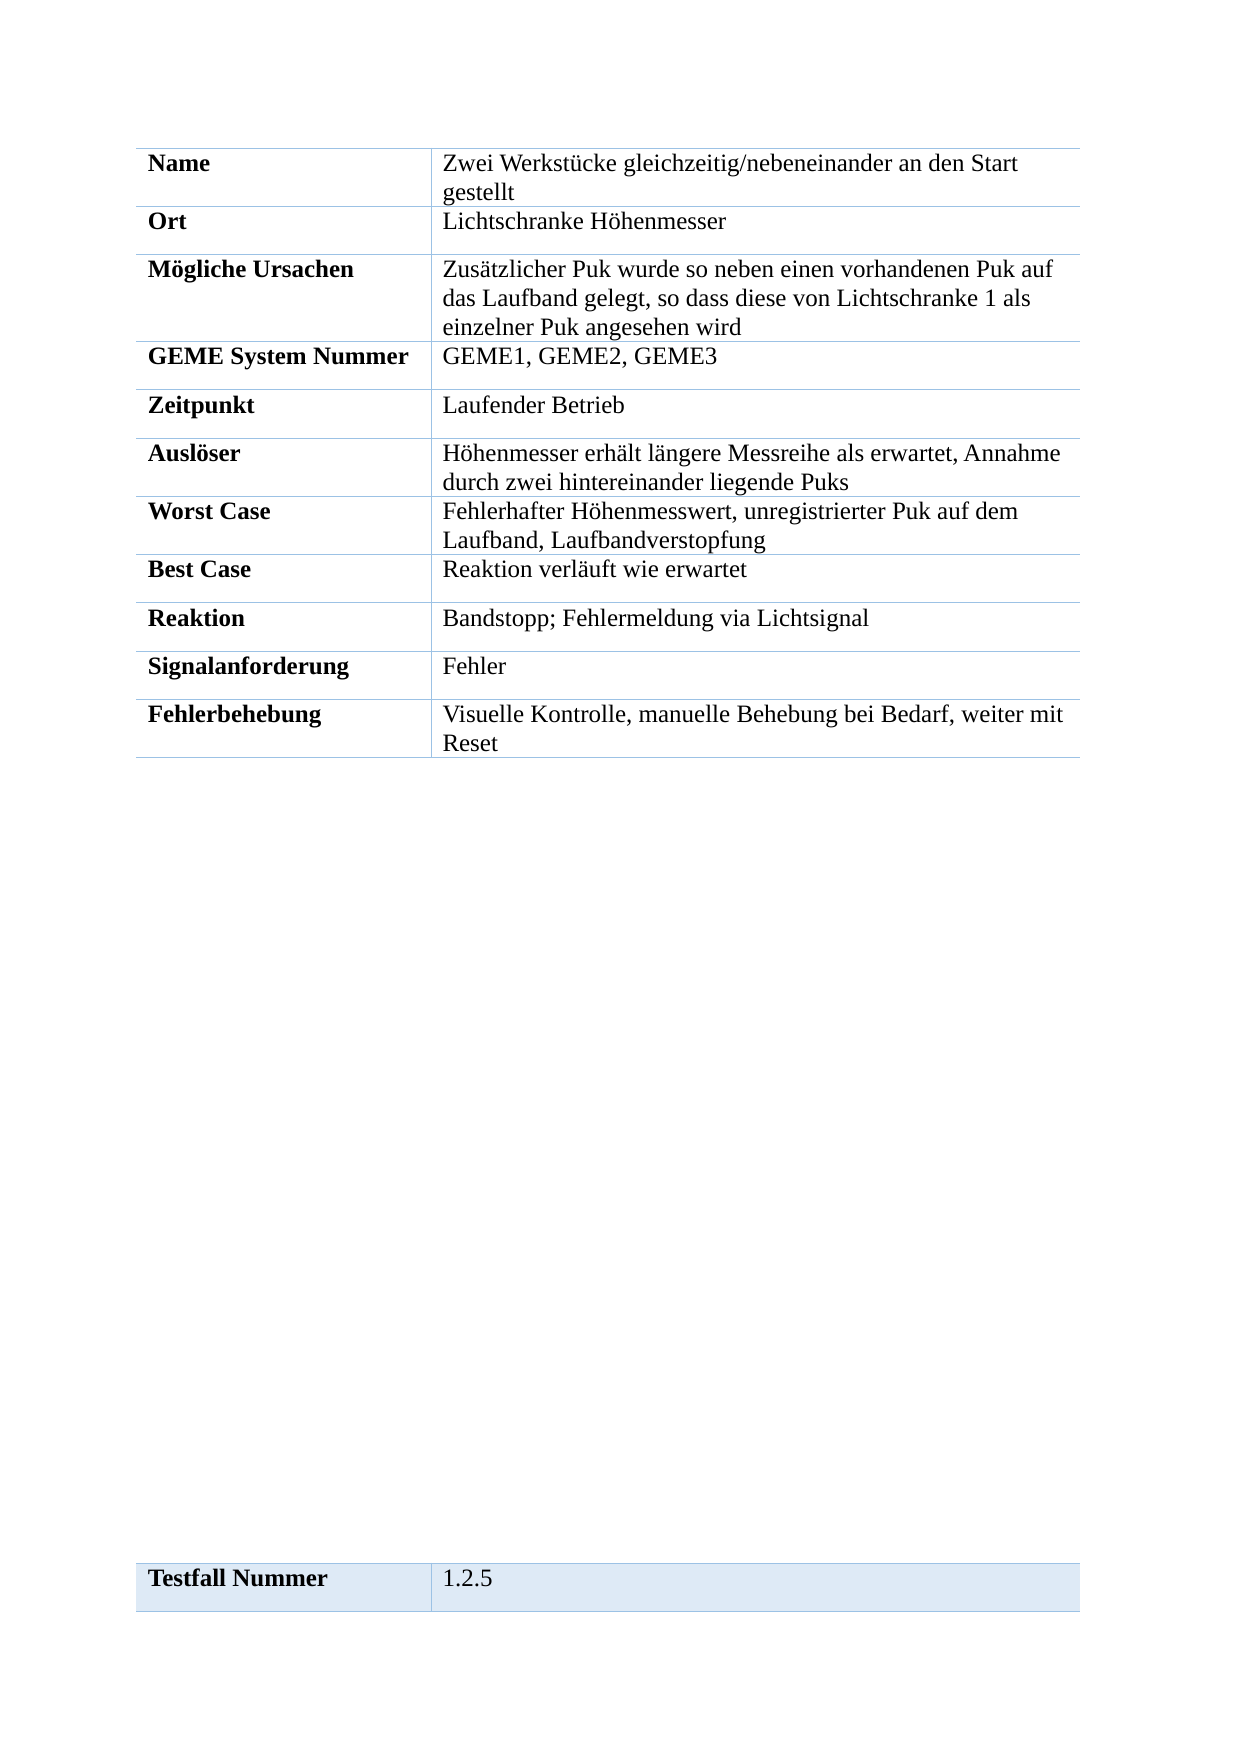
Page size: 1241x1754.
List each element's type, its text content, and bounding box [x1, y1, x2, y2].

table_cell GEME System Nummer [136, 342, 431, 389]
table_cell Zwei Werkstücke gleichzeitig/nebeneinander an den Start gestellt [432, 149, 1080, 206]
table_cell Fehlerhafter Höhenmesswert, unregistrierter Puk auf dem Laufband, Laufbandverstopfung [432, 497, 1080, 554]
table_cell Auslöser [136, 439, 431, 496]
table_cell Mögliche Ursachen [136, 255, 431, 341]
table_cell Reaktion verläuft wie erwartet [432, 555, 1080, 602]
table_cell Best Case [136, 555, 431, 602]
table_cell Bandstopp; Fehlermeldung via Lichtsignal [432, 603, 1080, 651]
table_cell Ort [136, 207, 431, 254]
table_cell Zusätzlicher Puk wurde so neben einen vorhandenen Puk auf das Laufband gelegt, so dass diese von Lichtschranke 1 als einzelner Puk angesehen wird [432, 255, 1080, 341]
table_header 1.2.5 [432, 1564, 1080, 1611]
table_cell Visuelle Kontrolle, manuelle Behebung bei Bedarf, weiter mit Reset [432, 700, 1080, 757]
table_cell Lichtschranke Höhenmesser [432, 207, 1080, 254]
table_header Testfall Nummer [136, 1564, 431, 1611]
table_cell Reaktion [136, 603, 431, 651]
table_cell Höhenmesser erhält längere Messreihe als erwartet, Annahme durch zwei hintereinander liegende Puks [432, 439, 1080, 496]
table_cell Laufender Betrieb [432, 390, 1080, 438]
table_cell Worst Case [136, 497, 431, 554]
table_cell Fehlerbehebung [136, 700, 431, 757]
table_cell Signalanforderung [136, 652, 431, 699]
table_cell Fehler [432, 652, 1080, 699]
table_cell Name [136, 149, 431, 206]
table_cell Zeitpunkt [136, 390, 431, 438]
table_cell GEME1, GEME2, GEME3 [432, 342, 1080, 389]
